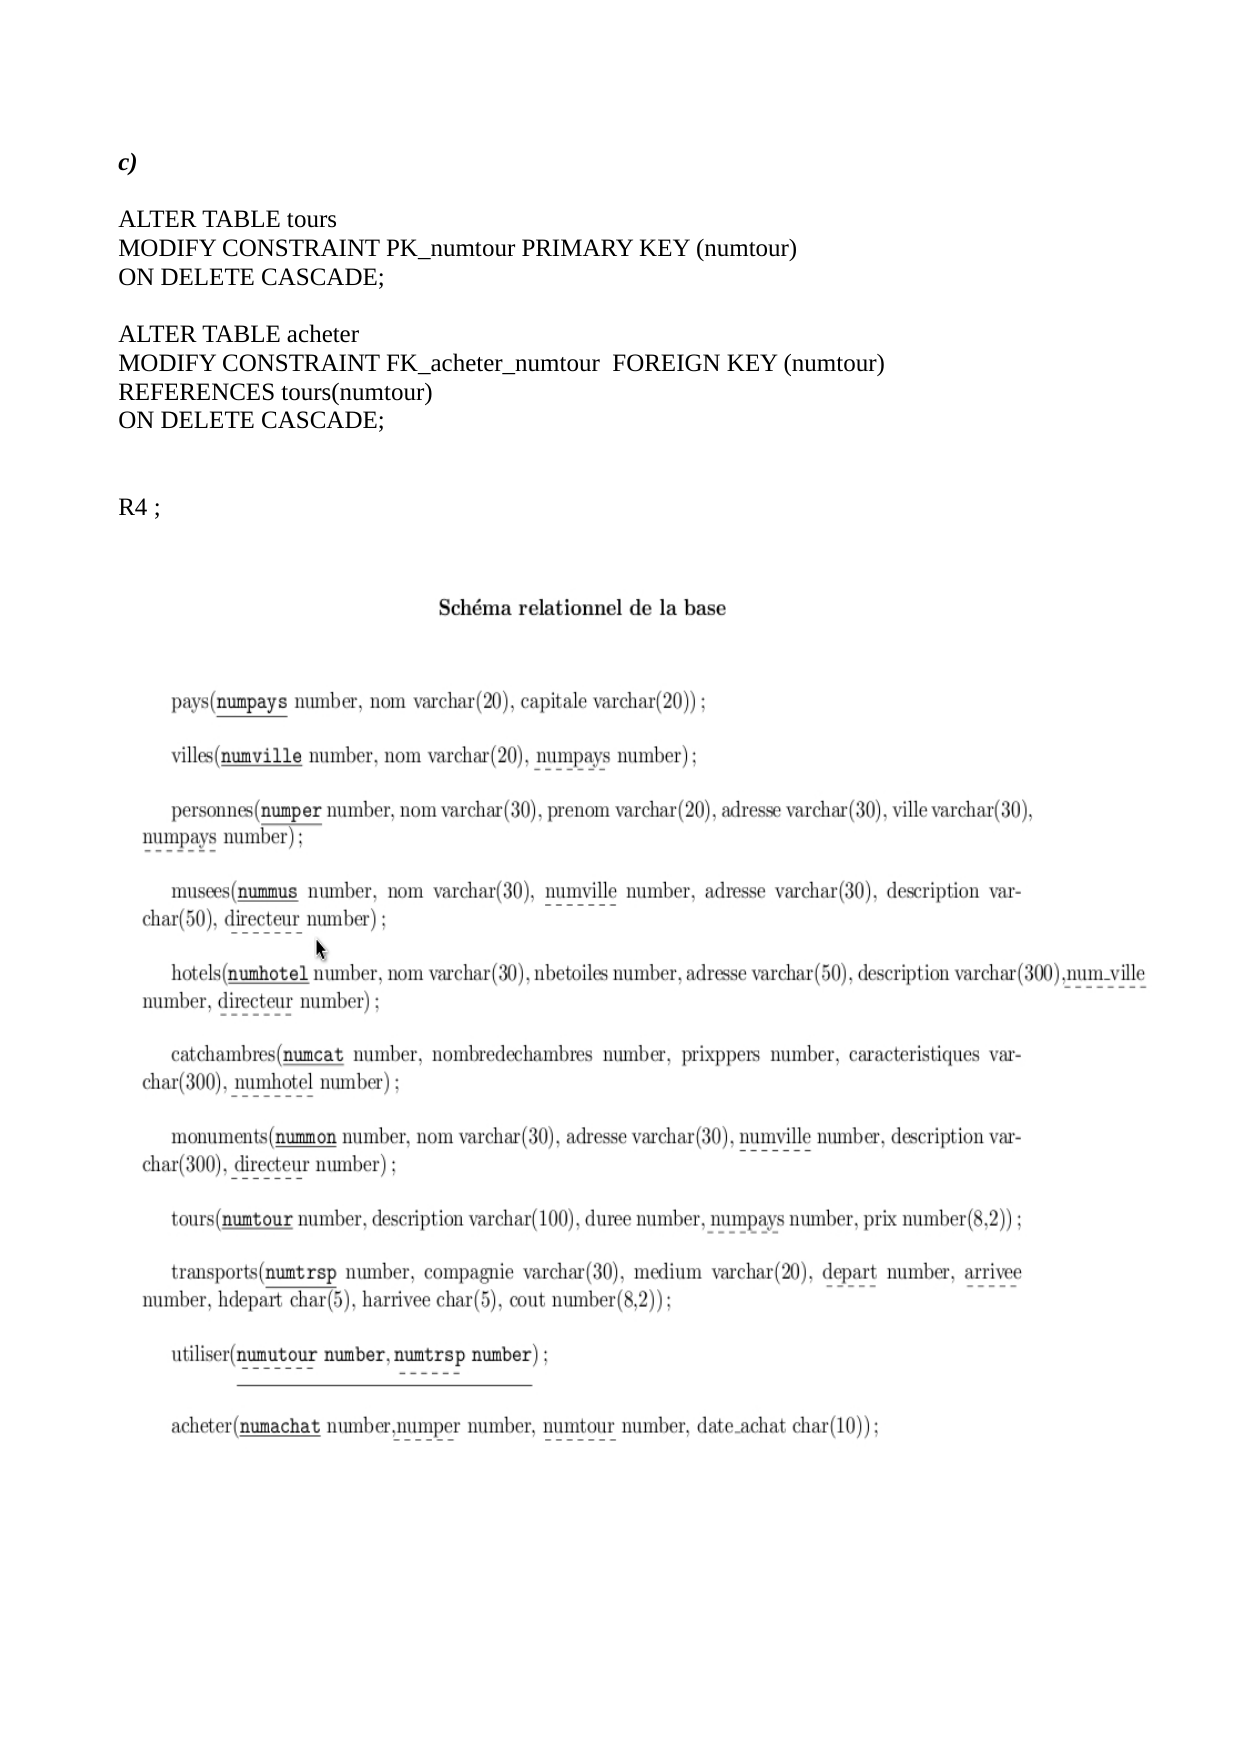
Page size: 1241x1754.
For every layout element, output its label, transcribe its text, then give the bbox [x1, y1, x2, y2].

text ALTER TABLE tours MODIFY CONSTRAINT PK_numtour PRIMARY KEY (numtour) ON DELETE CASCADE; [118, 204, 1122, 291]
picture [87, 578, 1163, 1462]
text ALTER TABLE acheter MODIFY CONSTRAINT FK_acheter_numtour FOREIGN KEY (numtour) REFERENCES tours(numtour) ON DELETE CASCADE; [118, 291, 1122, 434]
text c) [118, 147, 1122, 176]
text R4 ; [118, 434, 1122, 578]
